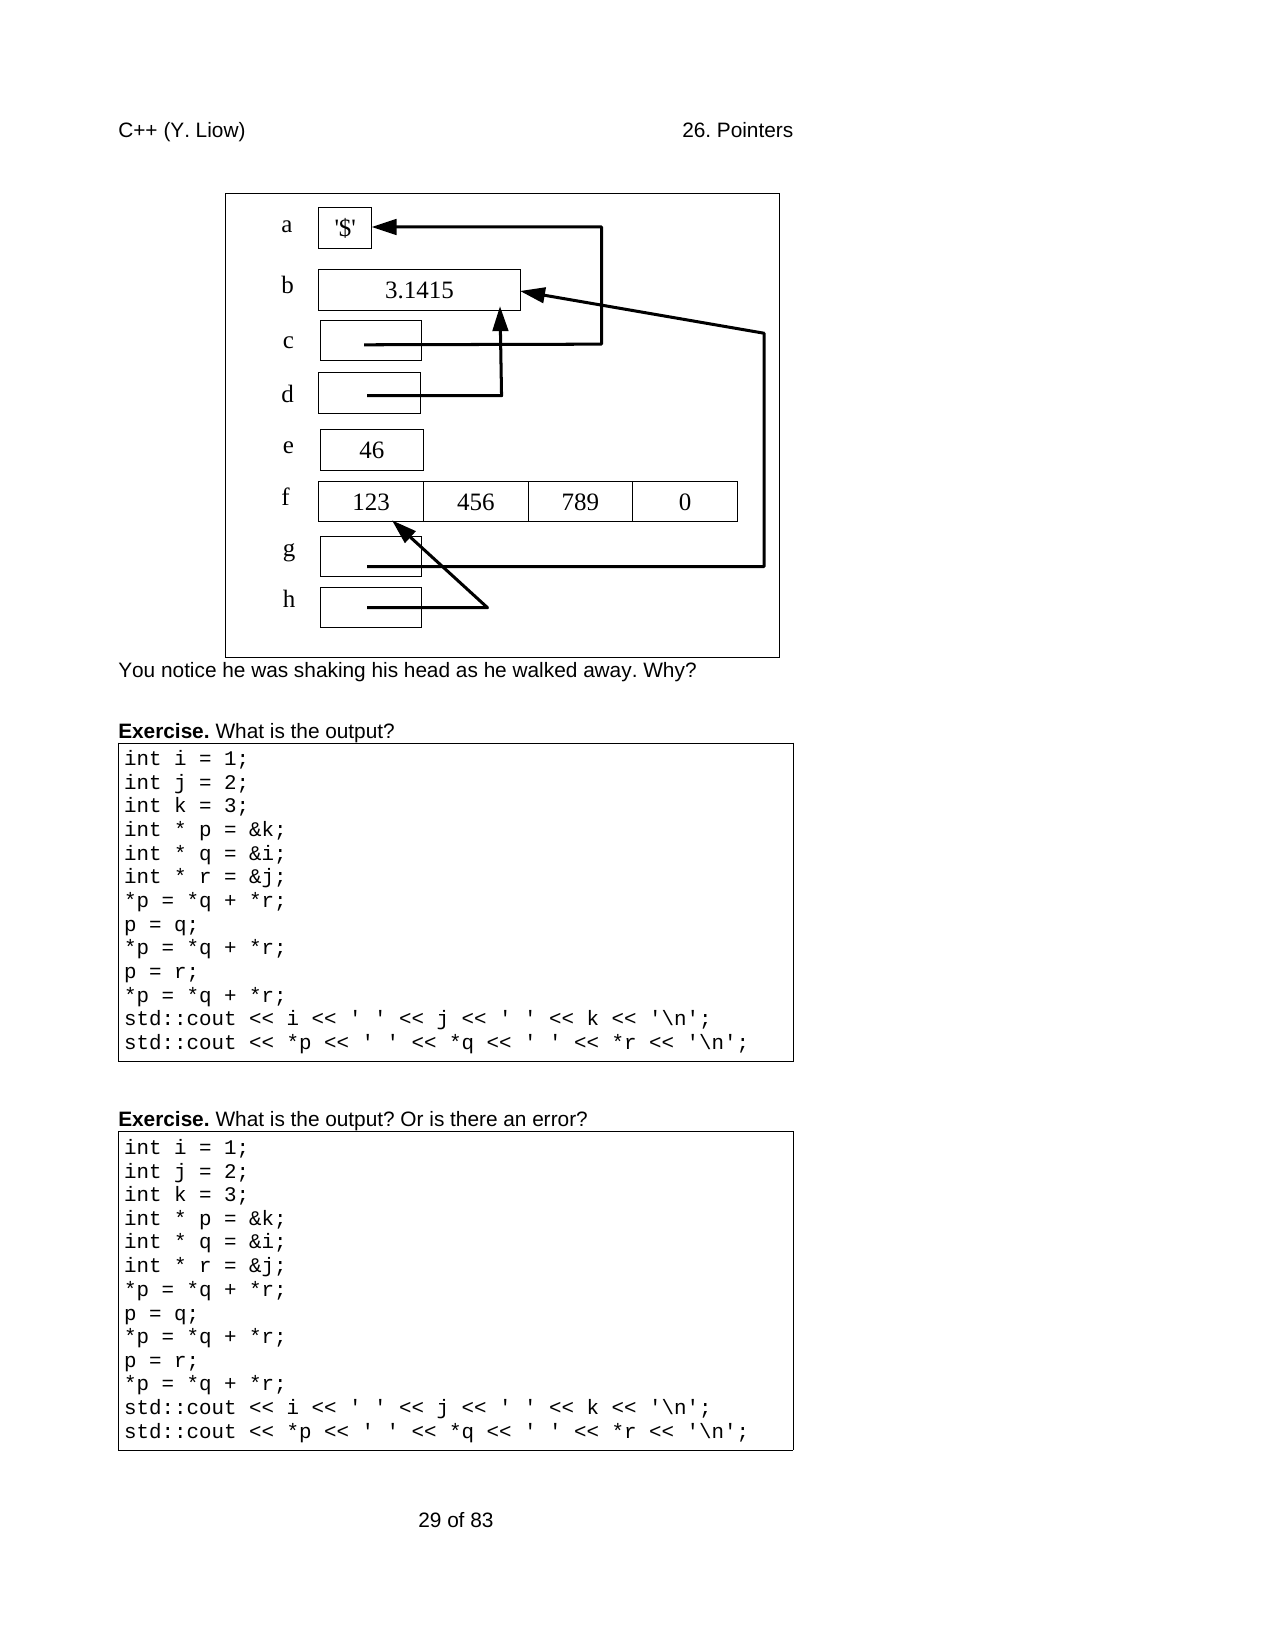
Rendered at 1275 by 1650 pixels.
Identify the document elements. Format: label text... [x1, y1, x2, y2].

text Exercise. What is the output? Or is there an error? [118, 1108, 793, 1131]
table_header int i = 1; int j = 2; int k = 3; int * p = &k; int * q = &i; int * r = &j; *p = *q + *r; p = q; *p = *q + *r; p = r; *p = *q + *r; std::cout << i << ' ' << j << ' ' << k << '\n'; std::cout << *p << ' ' << *q << ' ' << *r << '\n'; [119, 744, 793, 1061]
text Exercise. What is the output? [118, 719, 793, 742]
table_header int i = 1; int j = 2; int k = 3; int * p = &k; int * q = &i; int * r = &j; *p = *q + *r; p = q; *p = *q + *r; p = r; *p = *q + *r; std::cout << i << ' ' << j << ' ' << k << '\n'; std::cout << *p << ' ' << *q << ' ' << *r << '\n'; [119, 1132, 793, 1450]
text You notice he was shaking his head as he walked away. Why? [118, 659, 793, 682]
